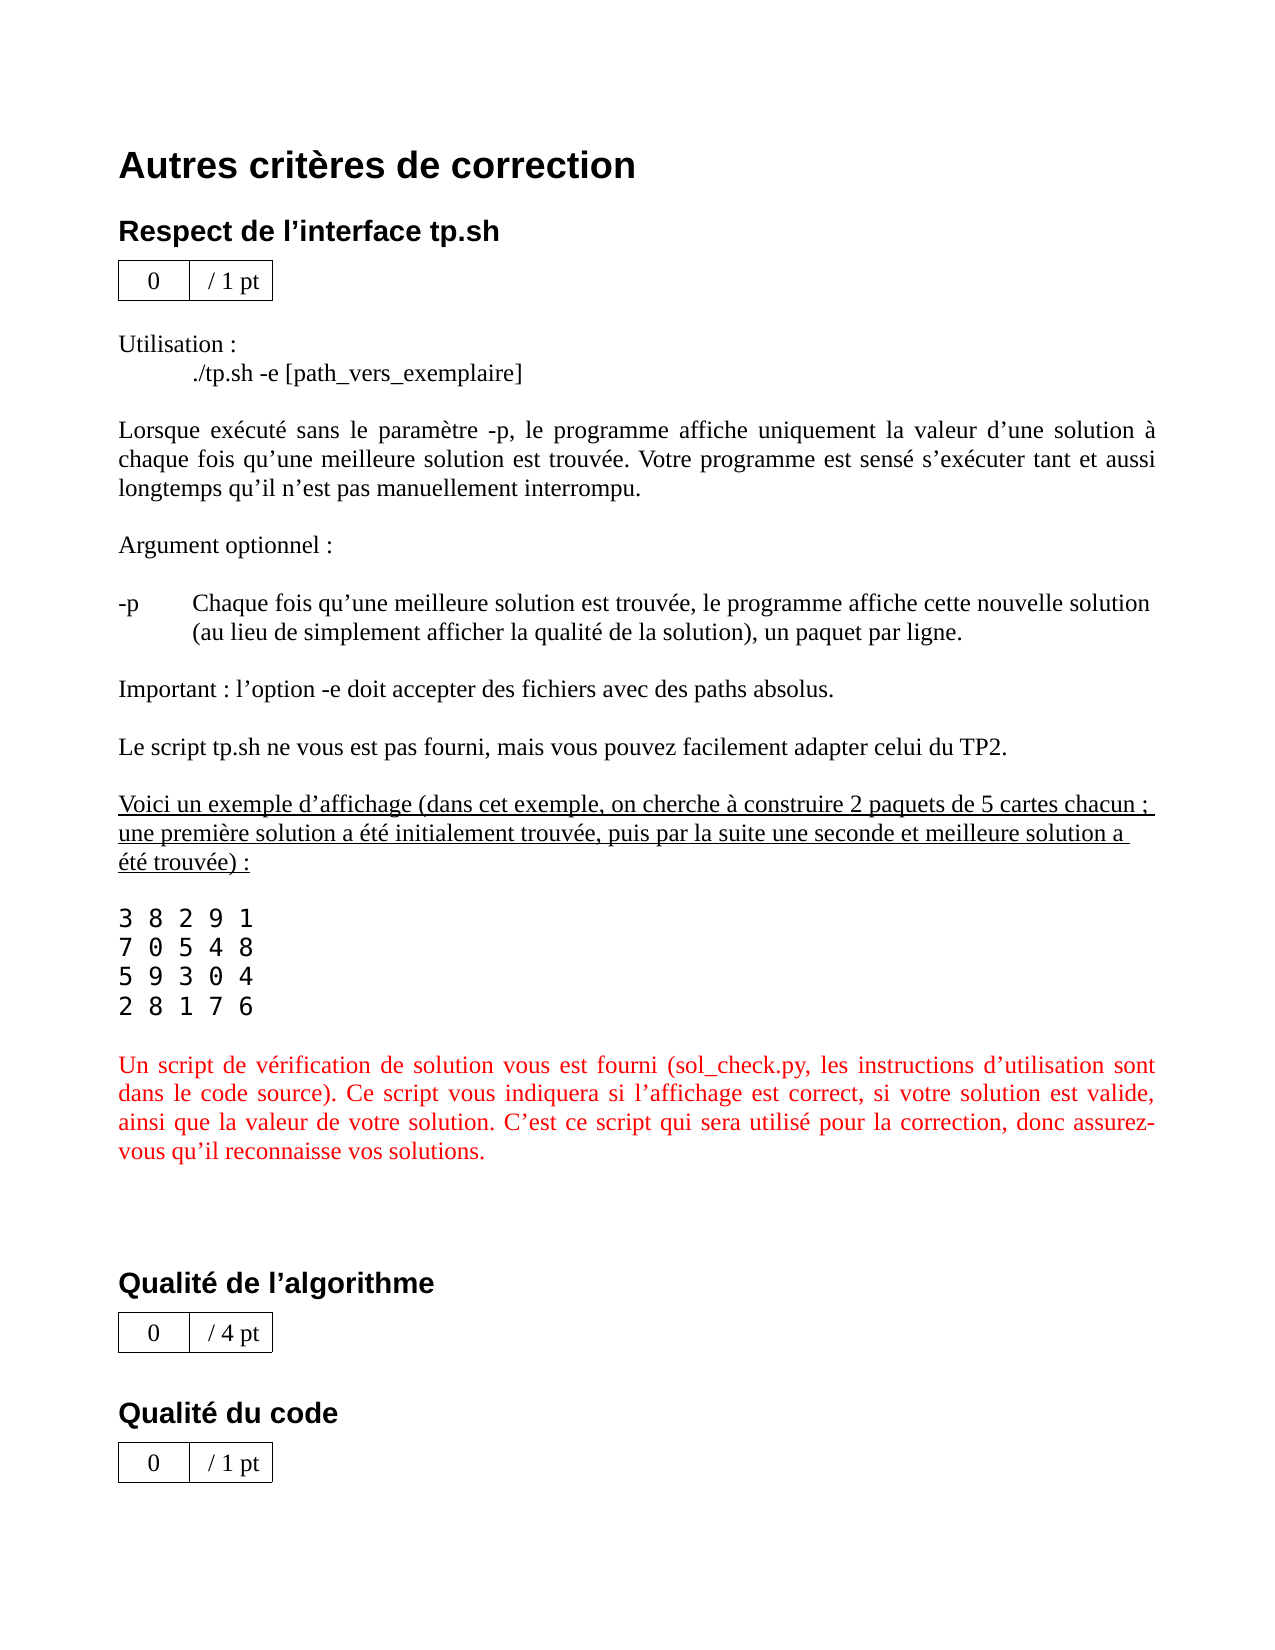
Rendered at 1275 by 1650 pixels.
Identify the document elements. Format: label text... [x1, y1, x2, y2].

text Argument optionnel : [118, 531, 1157, 559]
subtitle Qualité de l’algorithme [118, 1266, 1157, 1299]
text Le script tp.sh ne vous est pas fourni, mais vous pouvez facilement adapter celui du TP2. [118, 732, 1157, 761]
table_header 0 [119, 1443, 189, 1482]
table_header / 1 pt [190, 1443, 272, 1482]
table_header 0 [119, 261, 189, 300]
text 3 8 2 9 1 [118, 904, 1157, 933]
text -p Chaque fois qu’une meilleure solution est trouvée, le programme affiche cette nouvelle solution (au lieu de simplement afficher la qualité de la solution), un paquet par ligne. [118, 588, 1157, 646]
text 5 9 3 0 4 [118, 963, 1157, 992]
subtitle Respect de l’interface tp.sh [118, 214, 1157, 248]
text Un script de vérification de solution vous est fourni (sol_check.py, les instructions d’utilisation sont dans le code source). Ce script vous indiquera si l’affichage est correct, si votre solution est valide, ainsi que la valeur de votre solution. C’est ce script qui sera utilisé pour la correction, donc assurez-vous qu’il reconnaisse vos solutions. [118, 1050, 1157, 1165]
table_header / 4 pt [190, 1313, 272, 1352]
subtitle Qualité du code [118, 1396, 1157, 1429]
table_header / 1 pt [190, 261, 272, 300]
text 7 0 5 4 8 [118, 933, 1157, 963]
text Utilisation : [118, 329, 1157, 358]
text Voici un exemple d’affichage (dans cet exemple, on cherche à construire 2 paquets de 5 cartes chacun ; une première solution a été initialement trouvée, puis par la suite une seconde et meilleure solution a été trouvée) : [118, 789, 1157, 876]
text Lorsque exécuté sans le paramètre -p, le programme affiche uniquement la valeur d’une solution à chaque fois qu’une meilleure solution est trouvée. Votre programme est sensé s’exécuter tant et aussi longtemps qu’il n’est pas manuellement interrompu. [118, 416, 1157, 502]
text Important : l’option -e doit accepter des fichiers avec des paths absolus. [118, 674, 1157, 703]
text ./tp.sh -e [path_vers_exemplaire] [118, 358, 1157, 387]
subtitle Autres critères de correction [118, 143, 1157, 187]
text 2 8 1 7 6 [118, 992, 1157, 1021]
table_header 0 [119, 1313, 189, 1352]
